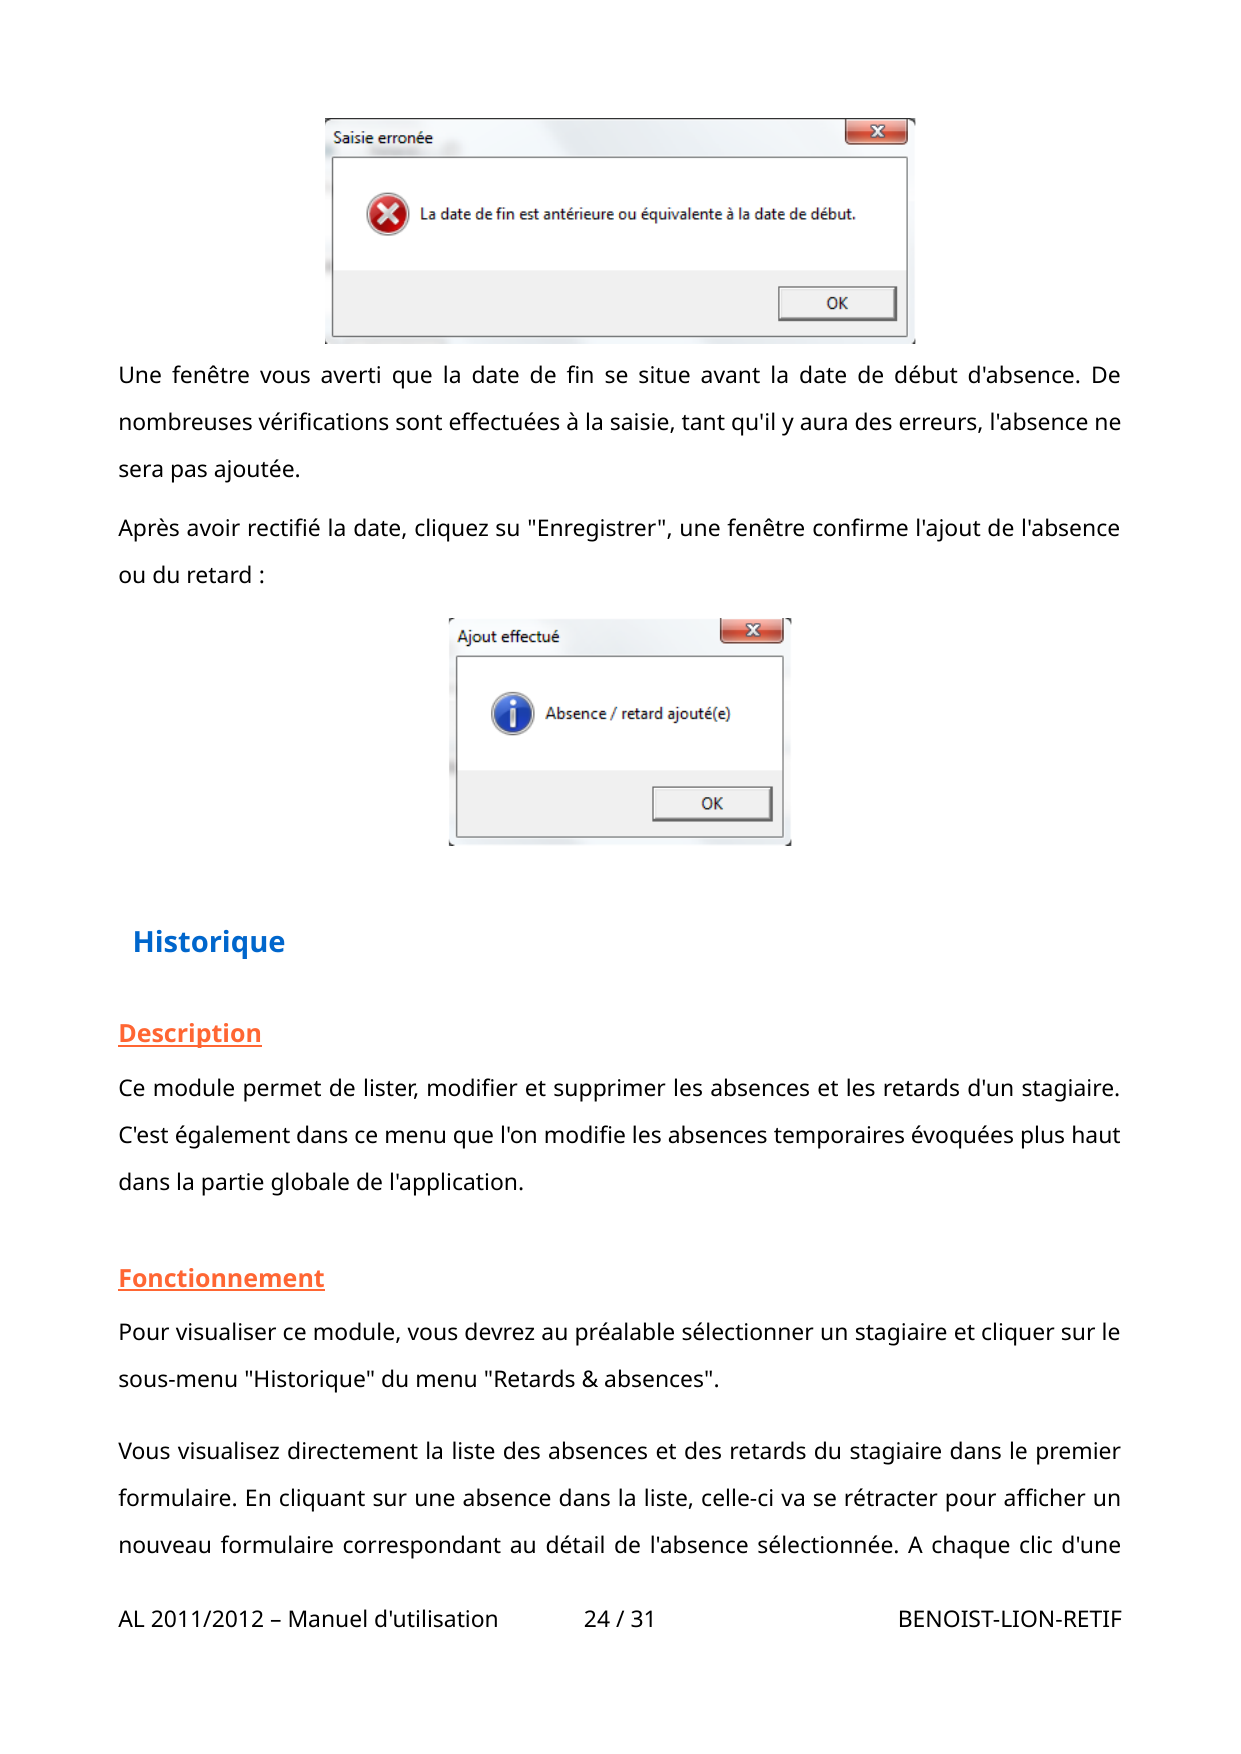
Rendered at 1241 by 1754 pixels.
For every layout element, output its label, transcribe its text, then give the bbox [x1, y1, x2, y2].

subtitle Historique [132, 921, 1122, 961]
subtitle Description [118, 1010, 1122, 1051]
text Après avoir rectifié la date, cliquez su "Enregistrer", une fenêtre confirme l'ajout de l'absence ou du retard : [118, 512, 1122, 590]
text Vous visualisez directement la liste des absences et des retards du stagiaire dans le premier formulaire. En cliquant sur une absence dans la liste, celle-ci va se rétracter pour afficher un nouveau formulaire correspondant au détail de l'absence sélectionnée. A chaque clic d'une [118, 1435, 1122, 1560]
picture [325, 118, 916, 344]
text Pour visualiser ce module, vous devrez au préalable sélectionner un stagiaire et cliquer sur le sous-menu "Historique" du menu "Retards & absences". [118, 1316, 1122, 1394]
picture [448, 618, 792, 846]
text Une fenêtre vous averti que la date de fin se situe avant la date de début d'absence. De nombreuses vérifications sont effectuées à la saisie, tant qu'il y aura des erreurs, l'absence ne sera pas ajoutée. [118, 118, 1122, 484]
subtitle Fonctionnement [118, 1254, 1122, 1296]
text Ce module permet de lister, modifier et supprimer les absences et les retards d'un stagiaire. C'est également dans ce menu que l'on modifie les absences temporaires évoquées plus haut dans la partie globale de l'application. [118, 1072, 1122, 1197]
